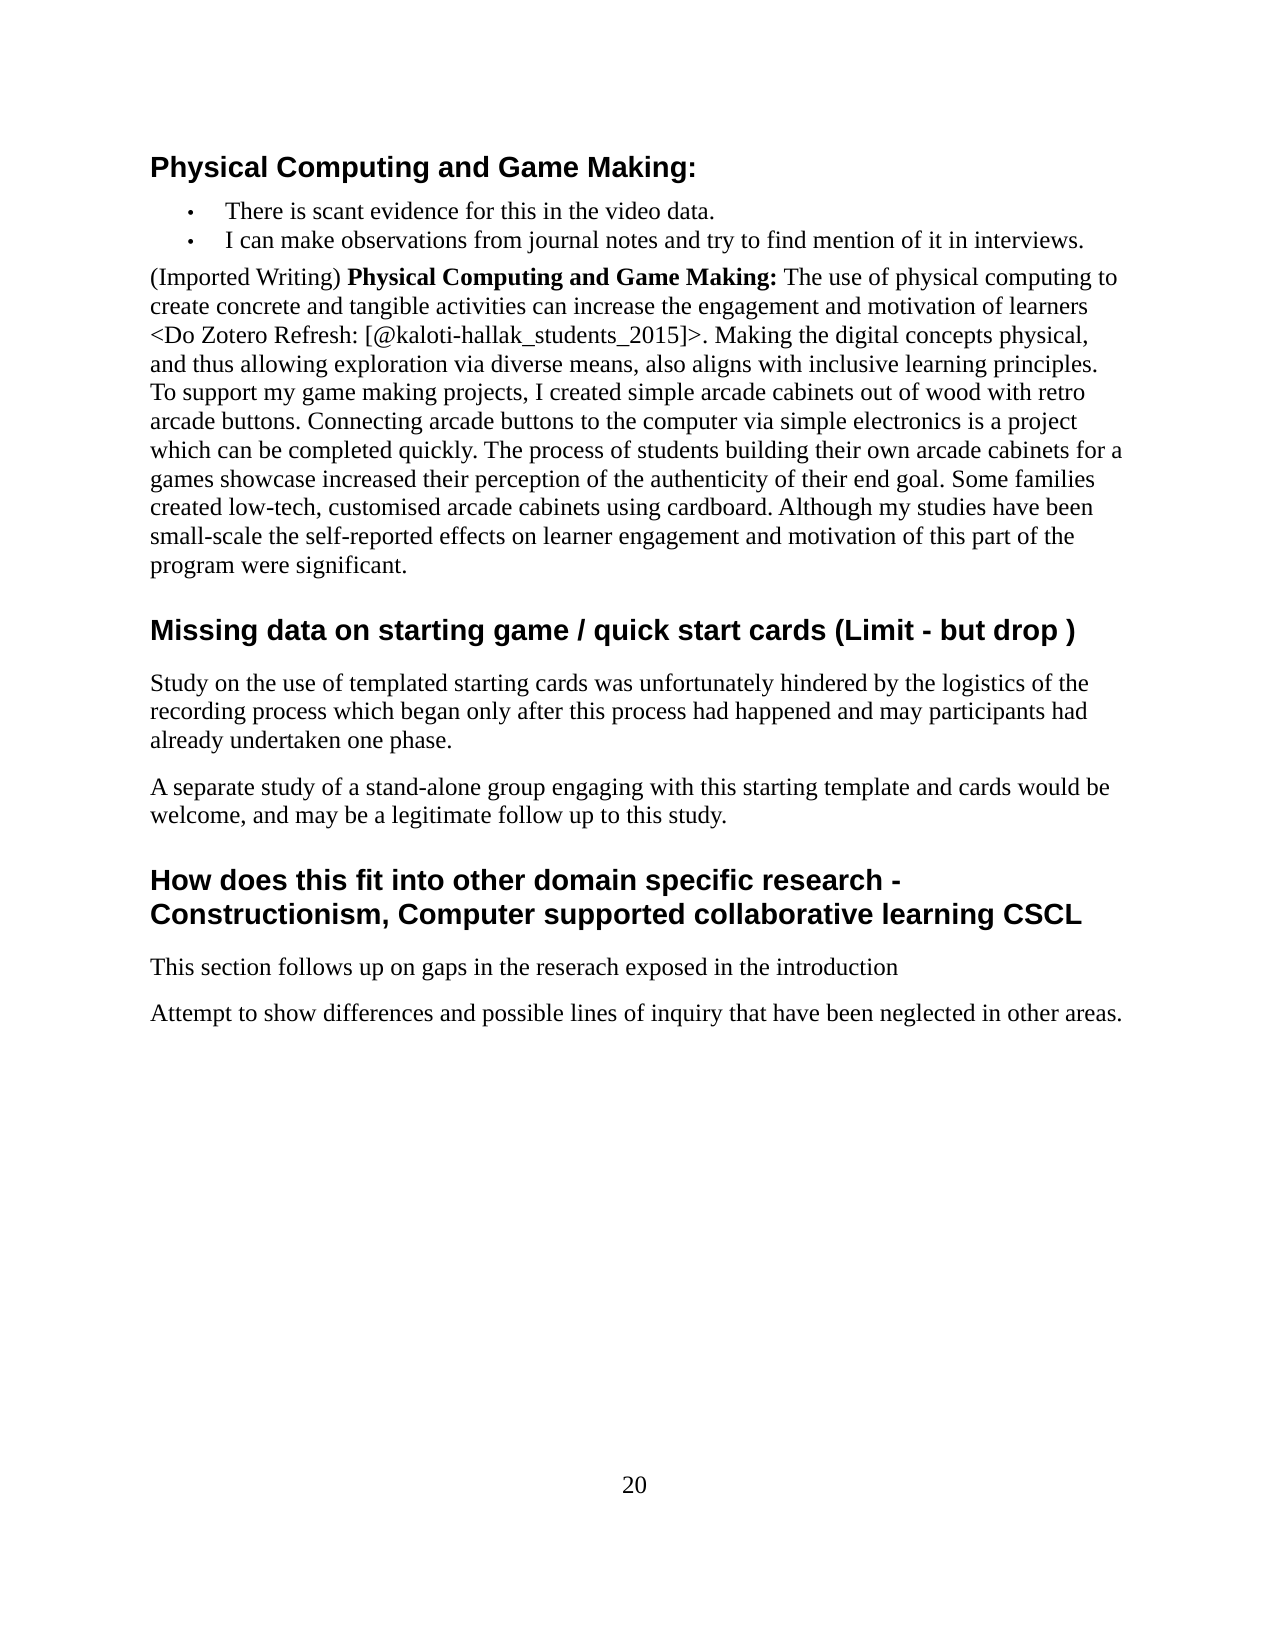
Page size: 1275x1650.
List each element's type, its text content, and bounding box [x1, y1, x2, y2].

text Study on the use of templated starting cards was unfortunately hindered by the logistics of the recording process which began only after this process had happened and may participants had already undertaken one phase. [150, 668, 1125, 754]
subtitle How does this fit into other domain specific research - Constructionism, Computer supported collaborative learning CSCL [150, 863, 1125, 930]
subtitle Missing data on starting game / quick start cards (Limit - but drop ) [150, 613, 1125, 646]
text Attempt to show differences and possible lines of inquiry that have been neglected in other areas. [150, 998, 1125, 1027]
subtitle Physical Computing and Game Making: [150, 150, 1125, 183]
text A separate study of a stand-alone group engaging with this starting template and cards would be welcome, and may be a legitimate follow up to this study. [150, 772, 1125, 829]
list I can make observations from journal notes and try to find mention of it in interviews. [187, 225, 1125, 253]
text This section follows up on gaps in the reserach exposed in the introduction [150, 952, 1125, 981]
text (Imported Writing) Physical Computing and Game Making: The use of physical computing to create concrete and tangible activities can increase the engagement and motivation of learners <Do Zotero Refresh: [@kaloti-hallak_students_2015]>. Making the digital concepts physical, and thus allowing exploration via diverse means, also aligns with inclusive learning principles. To support my game making projects, I created simple arcade cabinets out of wood with retro arcade buttons. Connecting arcade buttons to the computer via simple electronics is a project which can be completed quickly. The process of students building their own arcade cabinets for a games showcase increased their perception of the authenticity of their end goal. Some families created low-tech, customised arcade cabinets using cardboard. Although my studies have been small-scale the self-reported effects on learner engagement and motivation of this part of the program were significant. [150, 262, 1125, 579]
list There is scant evidence for this in the video data. [187, 196, 1125, 225]
